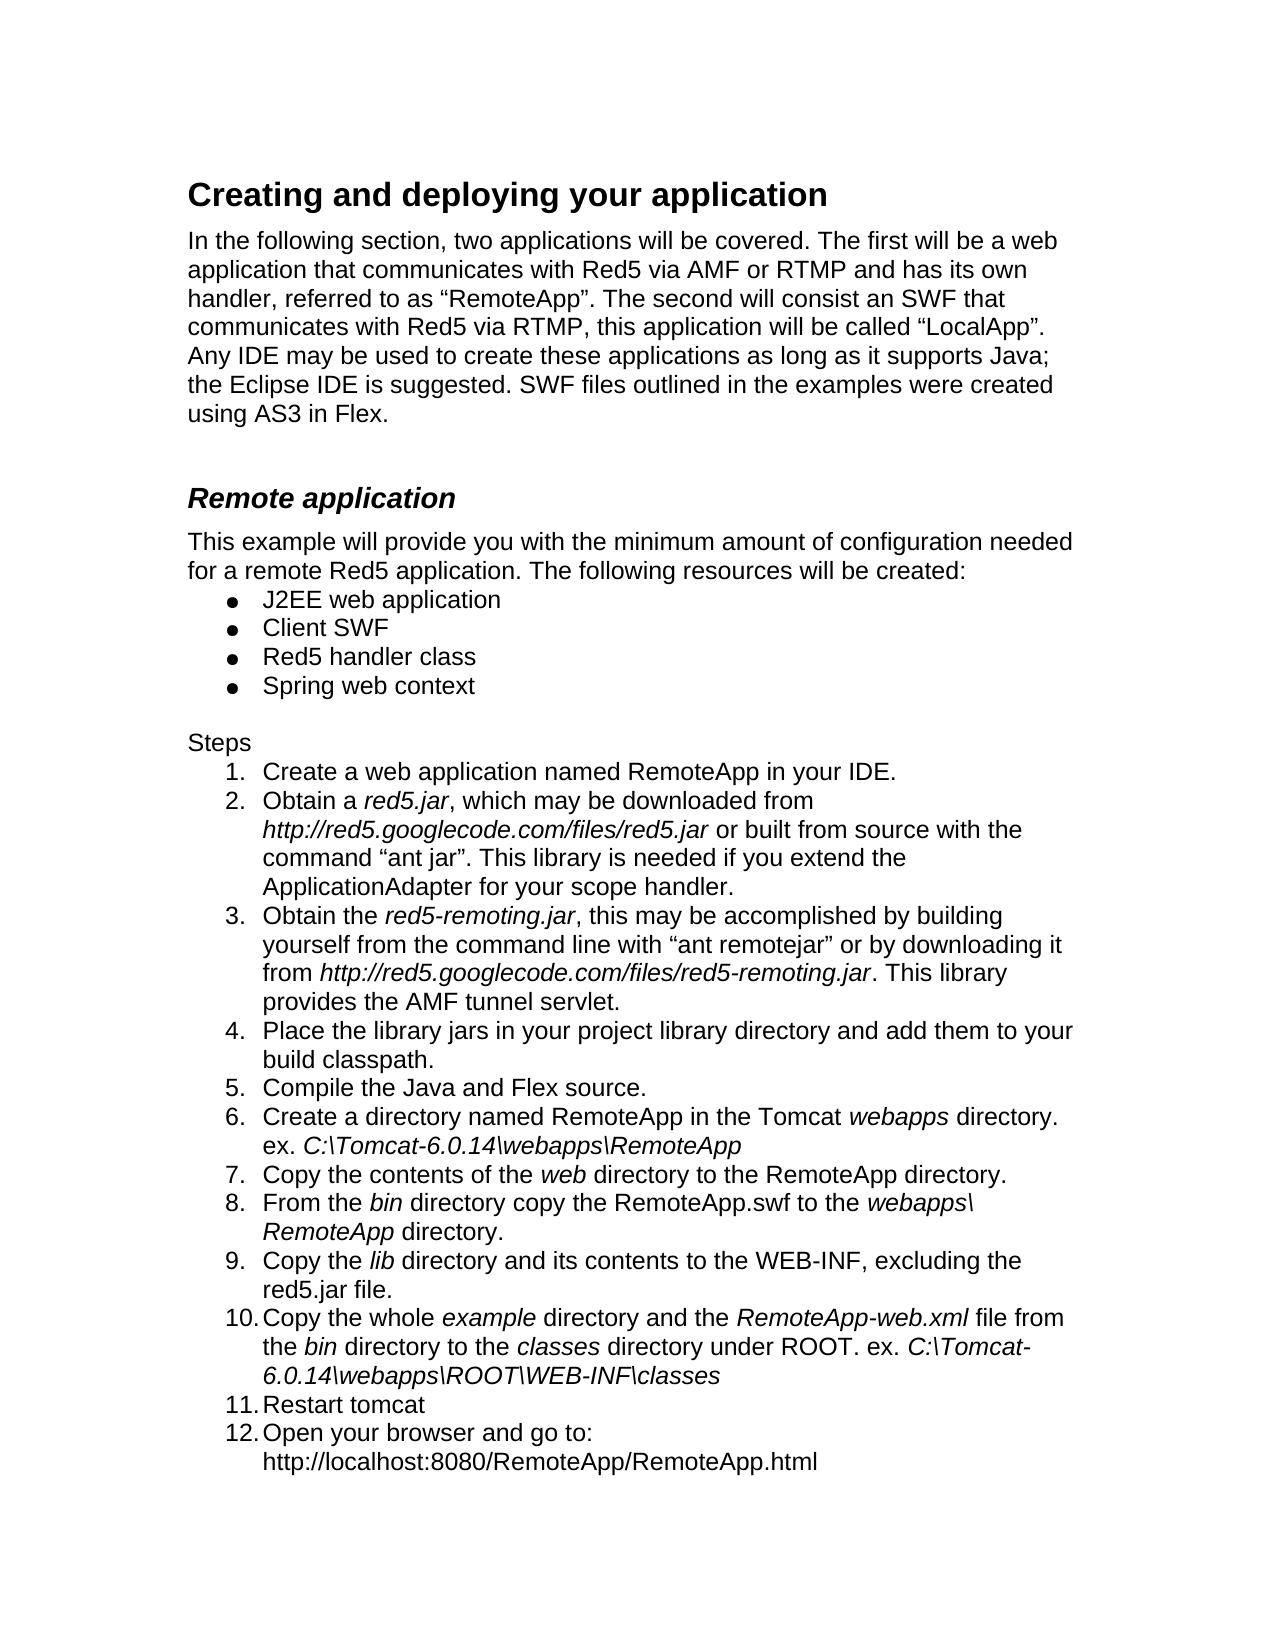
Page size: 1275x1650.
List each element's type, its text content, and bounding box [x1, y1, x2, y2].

subtitle Creating and deploying your application [187, 175, 1087, 214]
list Obtain a red5.jar, which may be downloaded from http://red5.googlecode.com/files/red5.jar or built from source with the command “ant jar”. This library is needed if you extend the ApplicationAdapter for your scope handler. [225, 786, 1087, 901]
list Restart tomcat [225, 1390, 1087, 1418]
list Place the library jars in your project library directory and add them to your build classpath. [225, 1016, 1087, 1073]
list Copy the whole example directory and the RemoteApp-web.xml file from the bin directory to the classes directory under ROOT. ex. C:\Tomcat-6.0.14\webapps\ROOT\WEB-INF\classes [225, 1303, 1087, 1390]
list Spring web context [225, 671, 1087, 700]
text In the following section, two applications will be covered. The first will be a web application that communicates with Red5 via AMF or RTMP and has its own handler, referred to as “RemoteApp”. The second will consist an SWF that communicates with Red5 via RTMP, this application will be called “LocalApp”. Any IDE may be used to create these applications as long as it supports Java; the Eclipse IDE is suggested. SWF files outlined in the examples were created using AS3 in Flex. [187, 226, 1087, 427]
list Copy the contents of the web directory to the RemoteApp directory. [225, 1160, 1087, 1188]
subtitle Remote application [187, 481, 1087, 515]
list Open your browser and go to: http://localhost:8080/RemoteApp/RemoteApp.html [225, 1418, 1087, 1476]
list From the bin directory copy the RemoteApp.swf to the webapps\RemoteApp directory. [225, 1188, 1087, 1246]
list Red5 handler class [225, 642, 1087, 671]
list Obtain the red5-remoting.jar, this may be accomplished by building yourself from the command line with “ant remotejar” or by downloading it from http://red5.googlecode.com/files/red5-remoting.jar. This library provides the AMF tunnel servlet. [225, 901, 1087, 1016]
text Steps [187, 728, 1087, 757]
text This example will provide you with the minimum amount of configuration needed for a remote Red5 application. The following resources will be created: [187, 527, 1087, 585]
list Create a directory named RemoteApp in the Tomcat webapps directory. ex. C:\Tomcat-6.0.14\webapps\RemoteApp [225, 1102, 1087, 1160]
list J2EE web application [225, 585, 1087, 613]
list Compile the Java and Flex source. [225, 1073, 1087, 1102]
list Client SWF [225, 613, 1087, 642]
list Copy the lib directory and its contents to the WEB-INF, excluding the red5.jar file. [225, 1246, 1087, 1303]
list Create a web application named RemoteApp in your IDE. [225, 757, 1087, 786]
